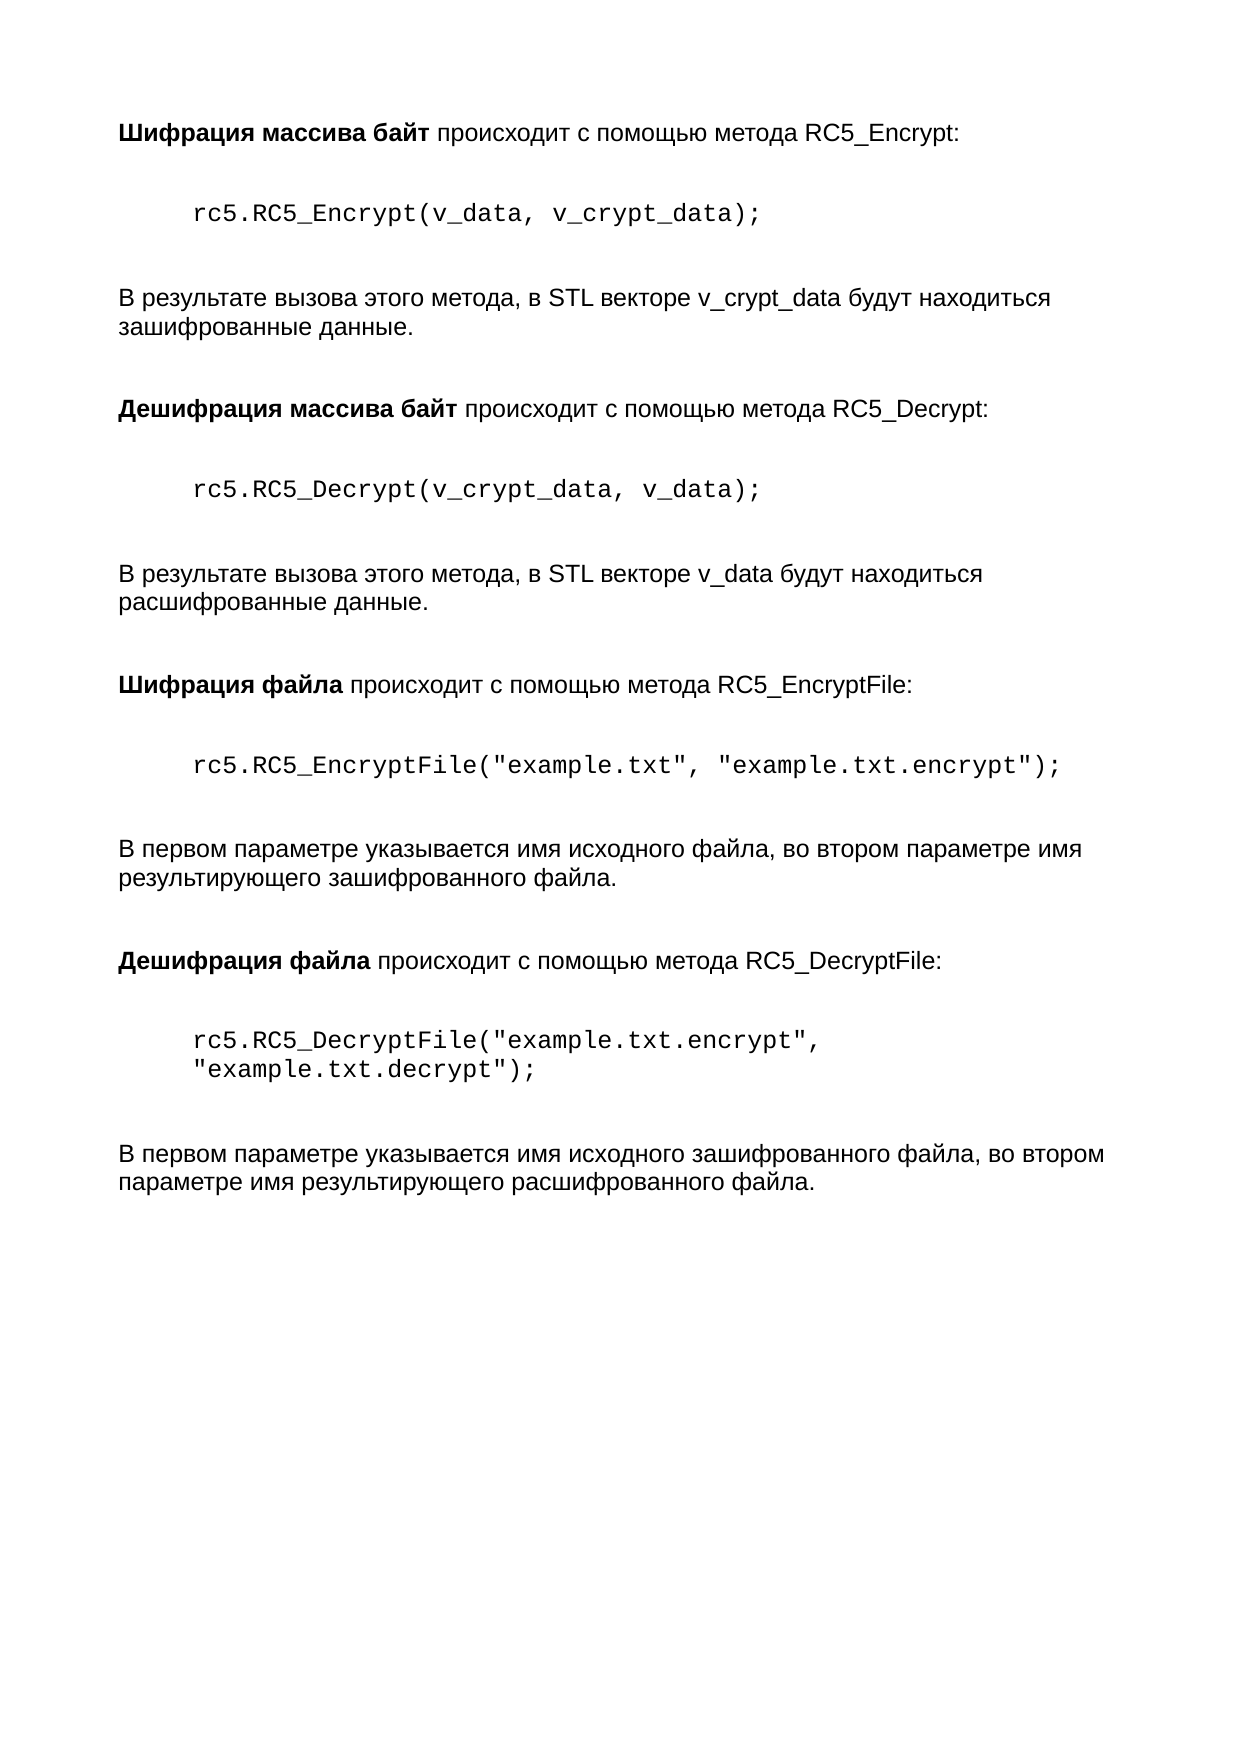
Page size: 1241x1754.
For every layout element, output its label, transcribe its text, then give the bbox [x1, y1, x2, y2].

text rc5.RC5_EncryptFile("example.txt", "example.txt.encrypt"); [192, 752, 1122, 781]
text В первом параметре указывается имя исходного зашифрованного файла, во втором параметре имя результирующего расшифрованного файла. [118, 1138, 1122, 1196]
text rc5.RC5_DecryptFile("example.txt.encrypt", "example.txt.decrypt"); [192, 1028, 1122, 1085]
text Шифрация файла происходит с помощью метода RC5_EncryptFile: [118, 670, 1122, 698]
text rc5.RC5_Encrypt(v_data, v_crypt_data); [192, 201, 1122, 229]
text Дешифрация файла происходит с помощью метода RC5_DecryptFile: [118, 946, 1122, 974]
text В первом параметре указывается имя исходного файла, во втором параметре имя результирующего зашифрованного файла. [118, 834, 1122, 892]
text Шифрация массива байт происходит с помощью метода RC5_Encrypt: [118, 118, 1122, 147]
text rc5.RC5_Decrypt(v_crypt_data, v_data); [192, 476, 1122, 505]
text В результате вызова этого метода, в STL векторе v_crypt_data будут находиться зашифрованные данные. [118, 283, 1122, 340]
text В результате вызова этого метода, в STL векторе v_data будут находиться расшифрованные данные. [118, 558, 1122, 616]
text Дешифрация массива байт происходит с помощью метода RC5_Decrypt: [118, 394, 1122, 423]
